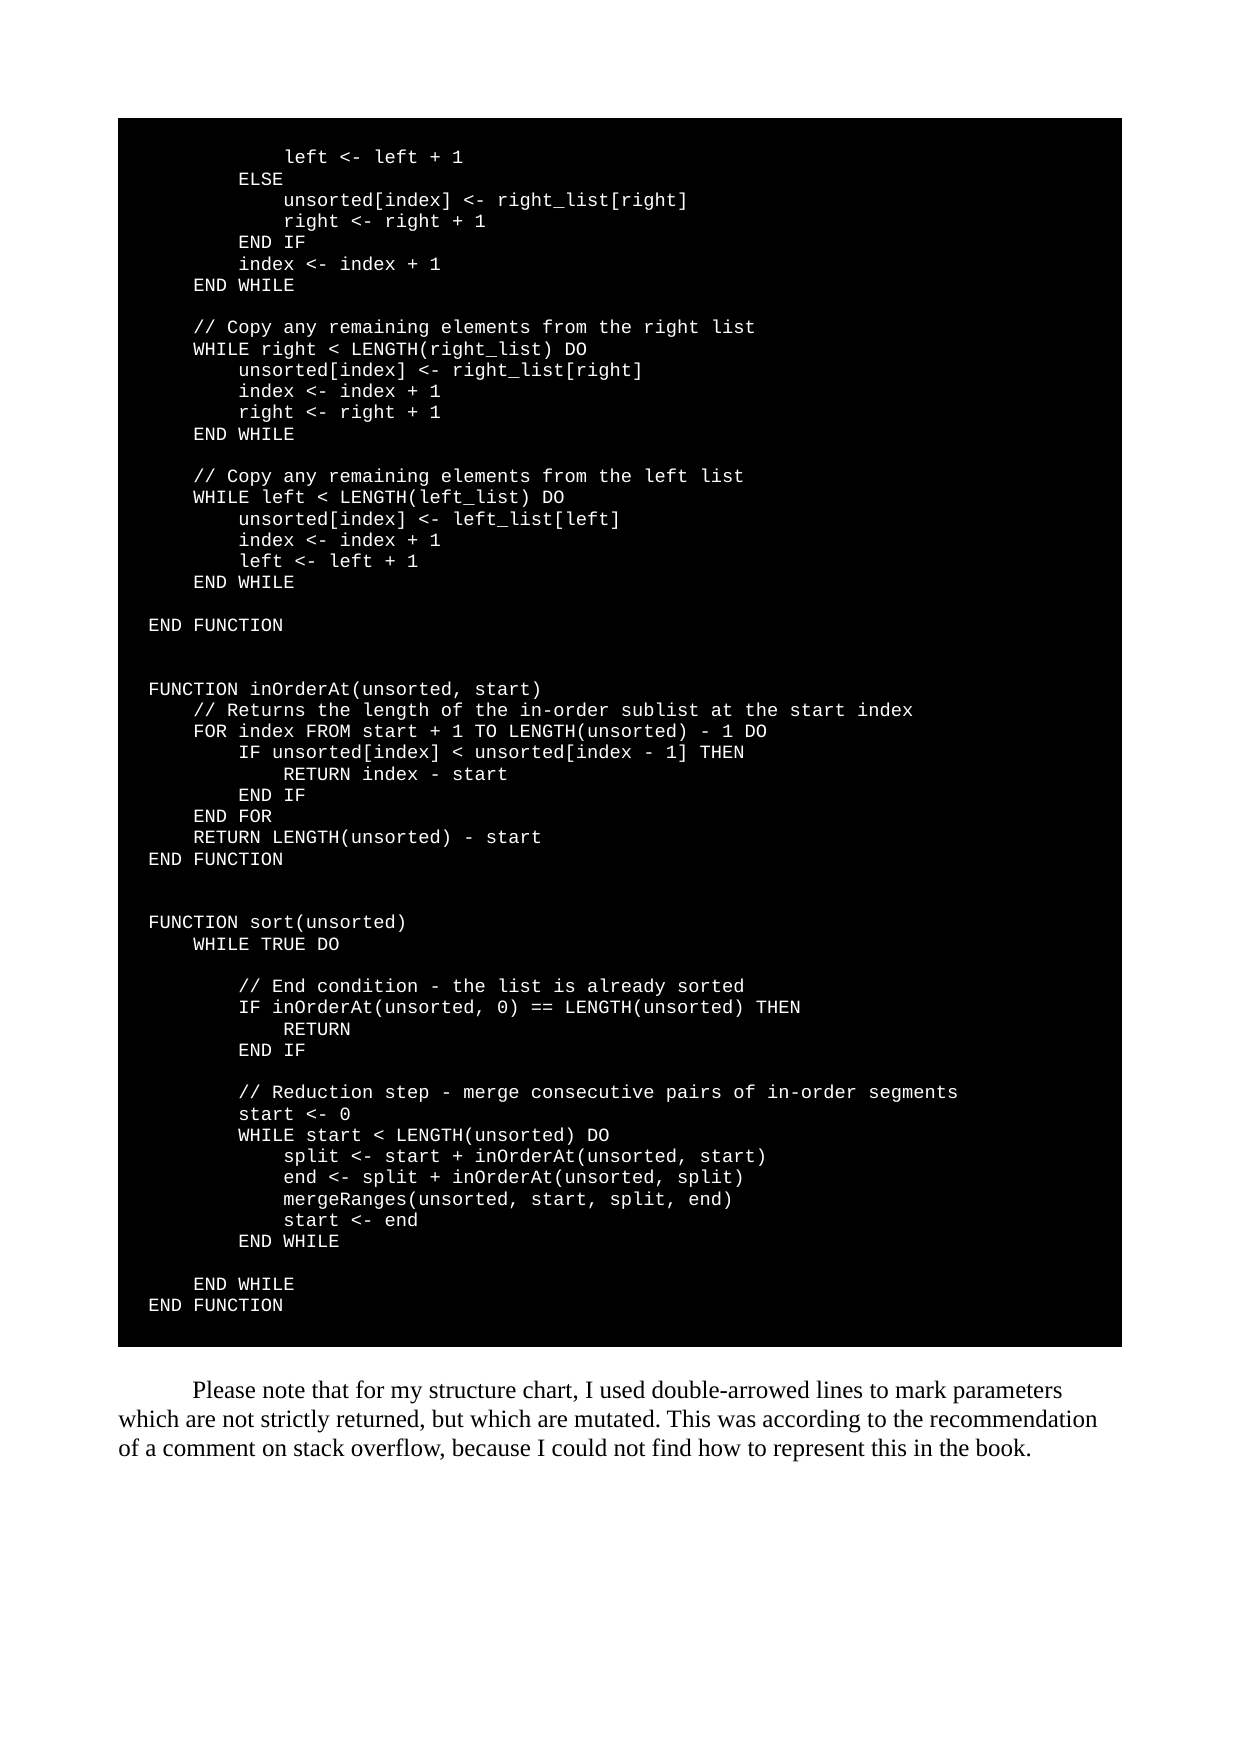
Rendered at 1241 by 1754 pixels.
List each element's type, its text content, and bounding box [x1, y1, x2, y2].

text // Reduction step - merge consecutive pairs of in-order segments [118, 1083, 1122, 1104]
text END WHILE [118, 1274, 1122, 1296]
text right <- right + 1 [118, 212, 1122, 233]
text END FUNCTION [118, 849, 1122, 871]
text right <- right + 1 [118, 403, 1122, 424]
text index <- index + 1 [118, 382, 1122, 403]
text // End condition - the list is already sorted [118, 977, 1122, 998]
text mergeRanges(unsorted, start, split, end) [118, 1189, 1122, 1211]
text unsorted[index] <- right_list[right] [118, 361, 1122, 382]
text RETURN [118, 1019, 1122, 1041]
text END WHILE [118, 424, 1122, 446]
text left <- left + 1 [118, 118, 1122, 169]
text start <- end [118, 1211, 1122, 1232]
text END FUNCTION [118, 1296, 1122, 1347]
text Please note that for my structure chart, I used double-arrowed lines to mark parameters which are not strictly returned, but which are mutated. This was according to the recommendation of a comment on stack overflow, because I could not find how to represent this in the book. [118, 1376, 1122, 1462]
text WHILE TRUE DO [118, 934, 1122, 956]
text END FOR [118, 807, 1122, 828]
text END WHILE [118, 276, 1122, 297]
text end <- split + inOrderAt(unsorted, split) [118, 1168, 1122, 1189]
text // Copy any remaining elements from the right list [118, 318, 1122, 339]
text FUNCTION sort(unsorted) [118, 913, 1122, 934]
text WHILE left < LENGTH(left_list) DO [118, 488, 1122, 509]
text index <- index + 1 [118, 531, 1122, 552]
text FOR index FROM start + 1 TO LENGTH(unsorted) - 1 DO [118, 722, 1122, 743]
text split <- start + inOrderAt(unsorted, start) [118, 1147, 1122, 1168]
text unsorted[index] <- right_list[right] [118, 191, 1122, 212]
text FUNCTION inOrderAt(unsorted, start) [118, 679, 1122, 701]
text unsorted[index] <- left_list[left] [118, 509, 1122, 531]
text RETURN index - start [118, 764, 1122, 786]
text start <- 0 [118, 1104, 1122, 1126]
text IF inOrderAt(unsorted, 0) == LENGTH(unsorted) THEN [118, 998, 1122, 1019]
text IF unsorted[index] < unsorted[index - 1] THEN [118, 743, 1122, 764]
text ELSE [118, 169, 1122, 191]
text END IF [118, 1041, 1122, 1062]
text END FUNCTION [118, 616, 1122, 637]
text END IF [118, 786, 1122, 807]
text index <- index + 1 [118, 254, 1122, 276]
text RETURN LENGTH(unsorted) - start [118, 828, 1122, 849]
text WHILE start < LENGTH(unsorted) DO [118, 1126, 1122, 1147]
text END WHILE [118, 1232, 1122, 1253]
text END WHILE [118, 573, 1122, 594]
text // Copy any remaining elements from the left list [118, 467, 1122, 488]
text // Returns the length of the in-order sublist at the start index [118, 701, 1122, 722]
text WHILE right < LENGTH(right_list) DO [118, 339, 1122, 361]
text END IF [118, 233, 1122, 254]
text left <- left + 1 [118, 552, 1122, 573]
